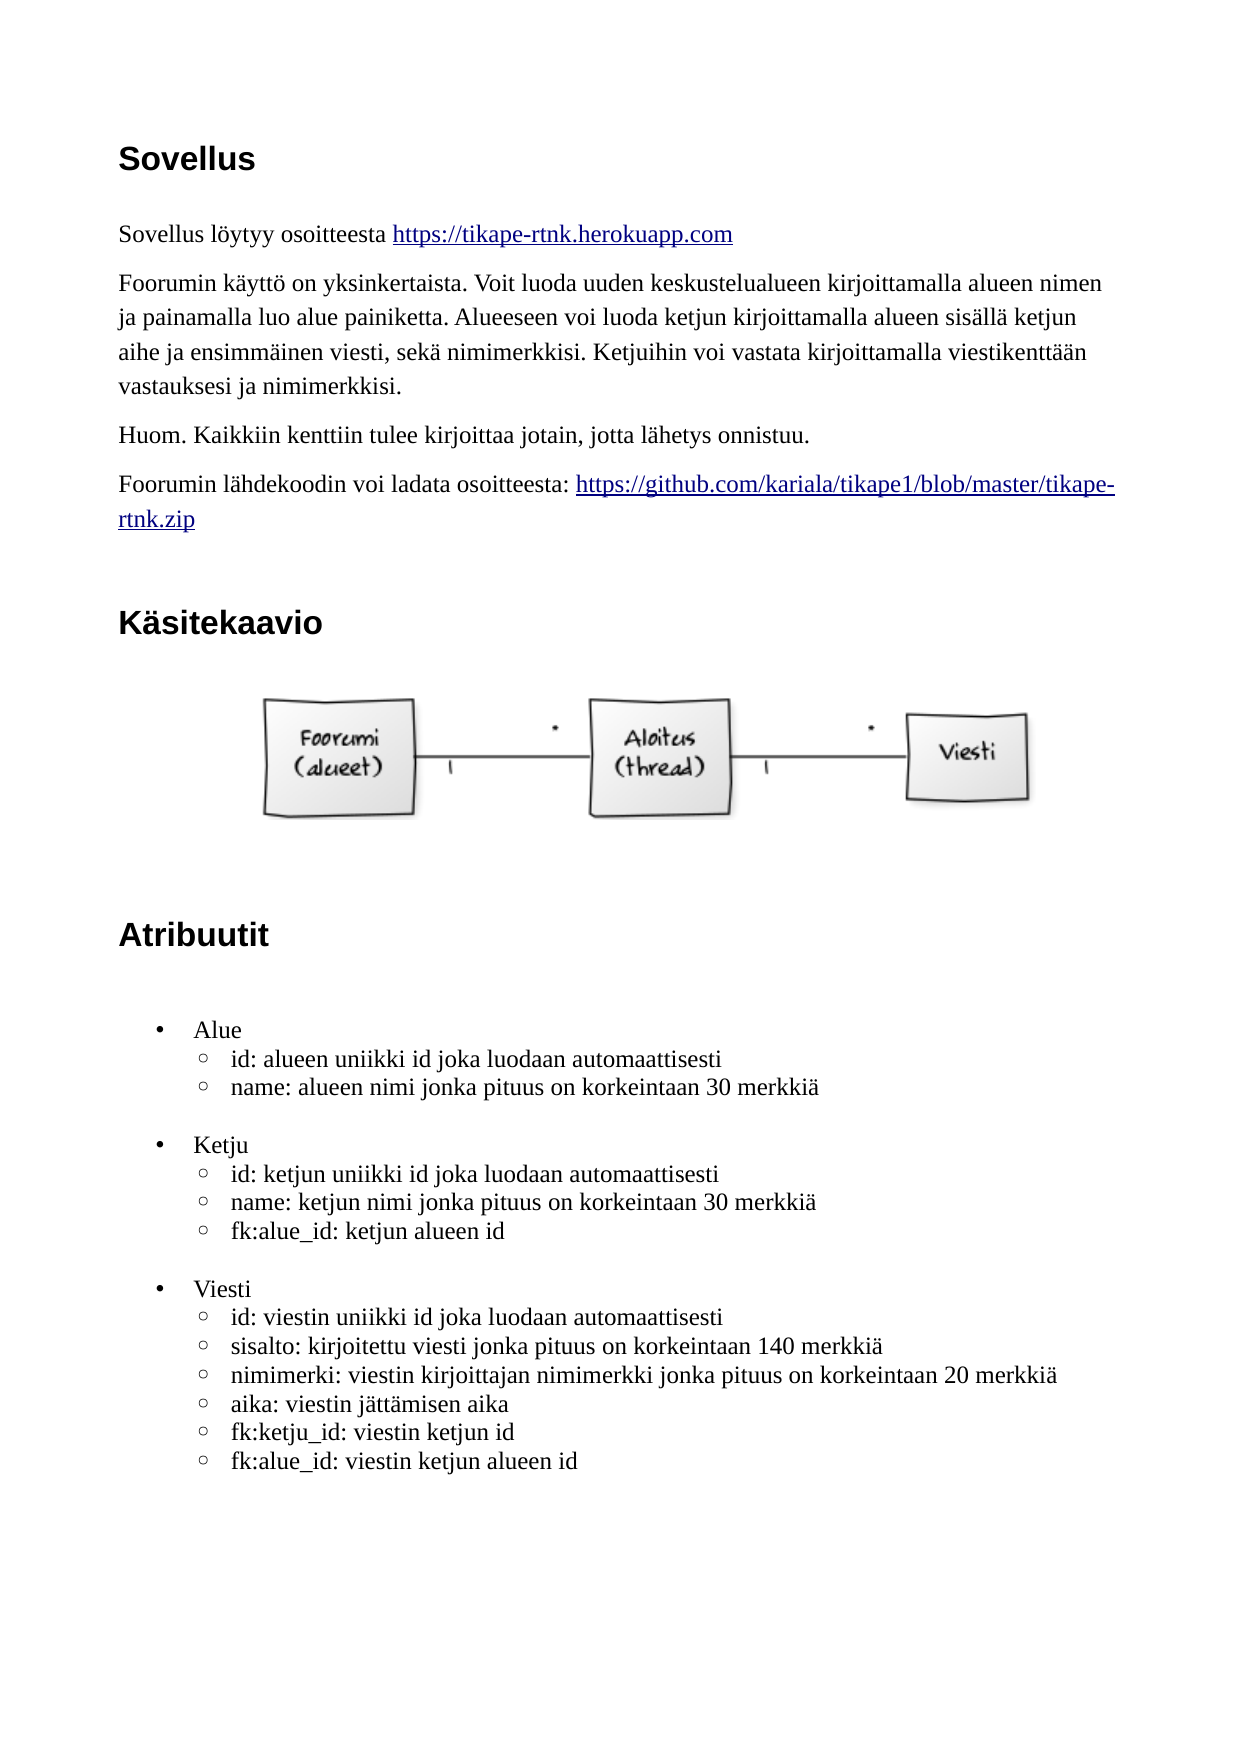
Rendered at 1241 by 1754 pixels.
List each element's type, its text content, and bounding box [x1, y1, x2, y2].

subtitle Atribuutit [118, 915, 1122, 953]
subtitle Käsitekaavio [118, 603, 1122, 641]
text Huom. Kaikkiin kenttiin tulee kirjoittaa jotain, jotta lähetys onnistuu. [118, 420, 1122, 449]
list fk:alue_id: viestin ketjun alueen id [193, 1446, 1122, 1475]
text Sovellus löytyy osoitteesta https://tikape-rtnk.herokuapp.com [118, 219, 1122, 248]
list nimimerki: viestin kirjoittajan nimimerkki jonka pituus on korkeintaan 20 merkkiä [193, 1360, 1122, 1389]
list name: ketjun nimi jonka pituus on korkeintaan 30 merkkiä [193, 1187, 1122, 1216]
list id: alueen uniikki id joka luodaan automaattisesti [193, 1044, 1122, 1072]
text Foorumin käyttö on yksinkertaista. Voit luoda uuden keskustelualueen kirjoittamalla alueen nimen ja painamalla luo alue painiketta. Alueeseen voi luoda ketjun kirjoittamalla alueen sisällä ketjun aihe ja ensimmäinen viesti, sekä nimimerkkisi. Ketjuihin voi vastata kirjoittamalla viestikenttään vastauksesi ja nimimerkkisi. [118, 268, 1122, 400]
list sisalto: kirjoitettu viesti jonka pituus on korkeintaan 140 merkkiä [193, 1331, 1122, 1360]
list aika: viestin jättämisen aika [193, 1389, 1122, 1417]
text Foorumin lähdekoodin voi ladata osoitteesta: https://github.com/kariala/tikape1/blob/master/tikape-rtnk.zip [118, 469, 1122, 533]
list Ketju [156, 1130, 1122, 1159]
list fk:alue_id: ketjun alueen id [193, 1216, 1122, 1245]
list id: viestin uniikki id joka luodaan automaattisesti [193, 1302, 1122, 1331]
list Alue [156, 1015, 1122, 1044]
list Viesti [156, 1274, 1122, 1302]
list fk:ketju_id: viestin ketjun id [193, 1417, 1122, 1446]
subtitle Sovellus [118, 139, 1122, 178]
list name: alueen nimi jonka pituus on korkeintaan 30 merkkiä [193, 1072, 1122, 1101]
picture [257, 694, 1036, 820]
list id: ketjun uniikki id joka luodaan automaattisesti [193, 1159, 1122, 1187]
